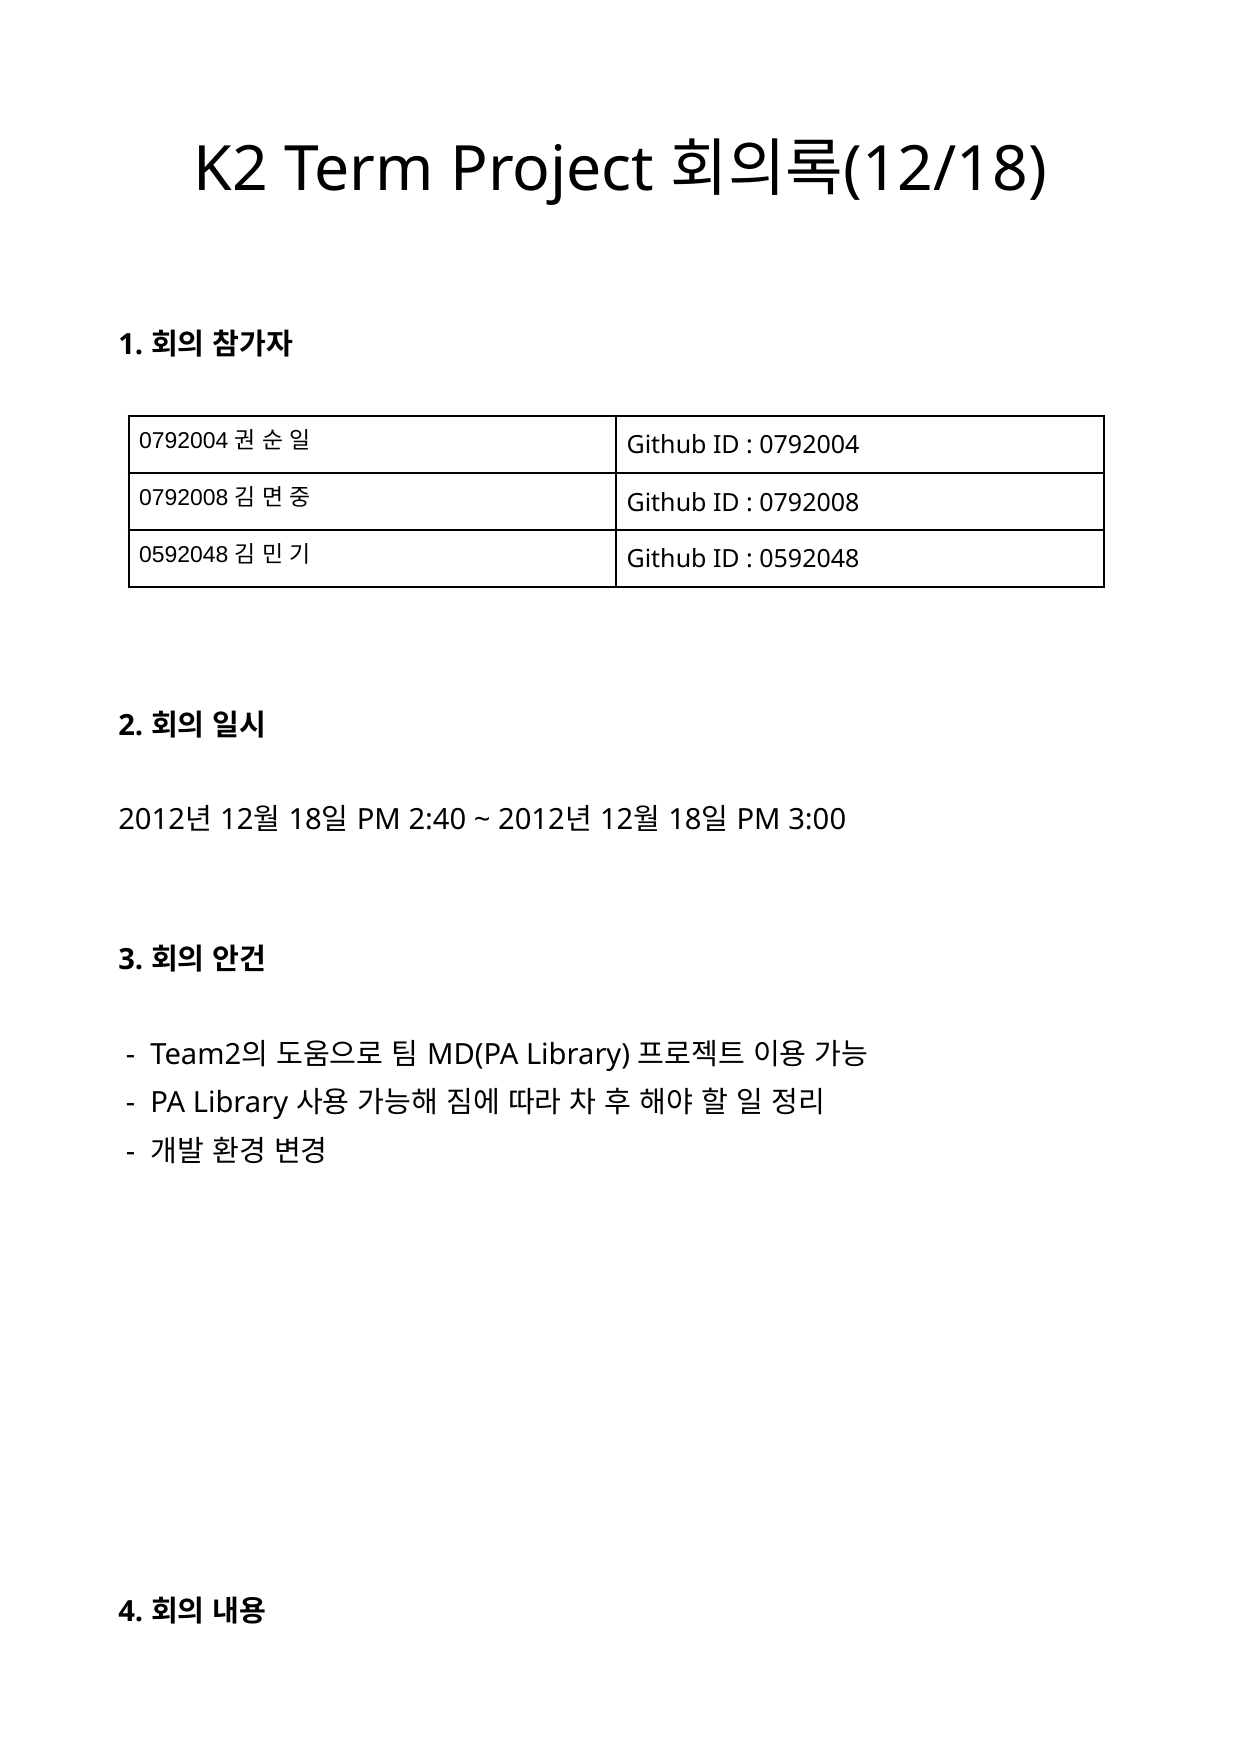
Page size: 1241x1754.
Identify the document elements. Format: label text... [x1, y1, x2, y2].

text 3. 회의 안건 [118, 936, 1122, 978]
table_cell 0592048 김 민 기 [130, 531, 615, 586]
table_header 0792004 권 순 일 [130, 417, 615, 472]
table_cell Github ID : 0592048 [617, 531, 1103, 586]
text - 개발 환경 변경 [118, 1128, 1122, 1170]
text 4. 회의 내용 [118, 1587, 1122, 1629]
table_cell Github ID : 0792008 [617, 474, 1103, 529]
table_header Github ID : 0792004 [617, 417, 1103, 472]
table_cell 0792008 김 면 중 [130, 474, 615, 529]
text 1. 회의 참가자 [118, 320, 1122, 363]
text - PA Library 사용 가능해 짐에 따라 차 후 해야 할 일 정리 [118, 1079, 1122, 1121]
text 2. 회의 일시 [118, 701, 1122, 744]
text 2012년 12월 18일 PM 2:40 ~ 2012년 12월 18일 PM 3:00 [118, 796, 1122, 838]
text K2 Term Project 회의록(12/18) [118, 118, 1122, 209]
text - Team2의 도움으로 팀 MD(PA Library) 프로젝트 이용 가능 [118, 1030, 1122, 1073]
